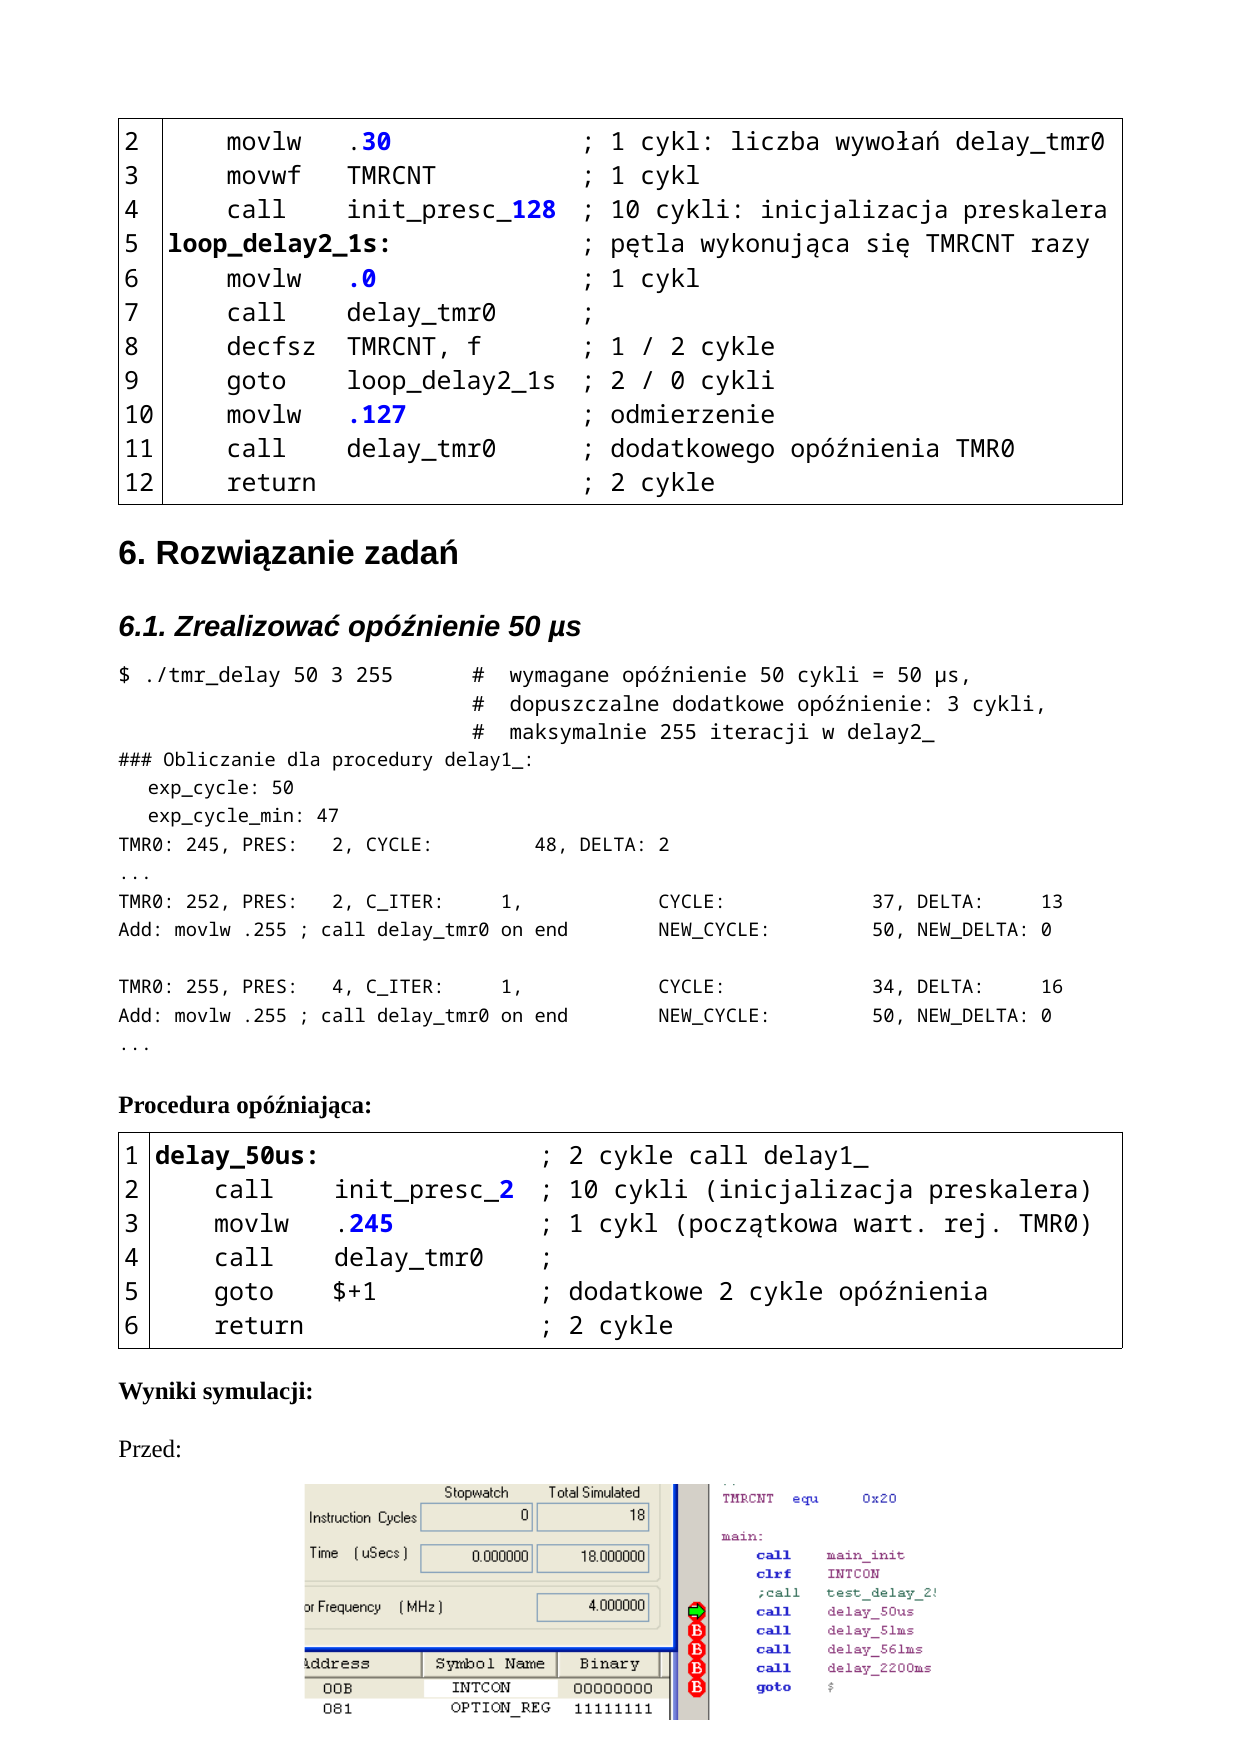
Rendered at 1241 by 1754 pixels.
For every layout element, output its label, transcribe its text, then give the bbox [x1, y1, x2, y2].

table_header delay_50us: ; 2 cykle call delay1_ call init_presc_2 ; 10 cykli (inicjalizacja preskalera) movlw .245 ; 1 cykl (początkowa wart. rej. TMR0) call delay_tmr0 ; goto $+1 ; dodatkowe 2 cykle opóźnienia return ; 2 cykle [150, 1133, 1122, 1348]
text exp_cycle_min: 47 [118, 803, 1122, 828]
subtitle 6.1. Zrealizować opóźnienie 50 µs [118, 609, 1122, 642]
text Add: movlw .255 ; call delay_tmr0 on end NEW_CYCLE: 50, NEW_DELTA: 0 [118, 917, 1122, 942]
text Procedura opóźniająca: [118, 1090, 1122, 1119]
table_header movlw .30 ; 1 cykl: liczba wywołań delay_tmr0 movwf TMRCNT ; 1 cykl call init_presc_128 ; 10 cykli: inicjalizacja preskalera loop_delay2_1s: ; pętla wykonująca się TMRCNT razy movlw .0 ; 1 cykl call delay_tmr0 ; decfsz TMRCNT, f ; 1 / 2 cykle goto loop_delay2_1s ; 2 / 0 cykli movlw .127 ; odmierzenie call delay_tmr0 ; dodatkowego opóźnienia TMR0 return ; 2 cykle [163, 119, 1122, 504]
text Przed: [118, 1434, 1122, 1463]
subtitle 6. Rozwiązanie zadań [118, 533, 1122, 572]
text Add: movlw .255 ; call delay_tmr0 on end NEW_CYCLE: 50, NEW_DELTA: 0 [118, 1002, 1122, 1027]
table_header 1 2 3 4 5 6 [119, 1133, 149, 1348]
text exp_cycle: 50 [118, 774, 1122, 800]
text ... [118, 860, 1122, 885]
text TMR0: 245, PRES: 2, CYCLE: 48, DELTA: 2 [118, 831, 1122, 857]
text ... [118, 1030, 1122, 1056]
text TMR0: 252, PRES: 2, C_ITER: 1, CYCLE: 37, DELTA: 13 [118, 888, 1122, 914]
text # maksymalnie 255 iteracji w delay2_ [118, 717, 1122, 746]
table_header 2 3 4 5 6 7 8 9 10 11 12 [119, 119, 162, 504]
text ### Obliczanie dla procedury delay1_: [118, 746, 1122, 771]
text Wyniki symulacji: [118, 1376, 1122, 1405]
text # dopuszczalne dodatkowe opóźnienie: 3 cykli, [118, 689, 1122, 717]
picture [304, 1484, 936, 1720]
text TMR0: 255, PRES: 4, C_ITER: 1, CYCLE: 34, DELTA: 16 [118, 973, 1122, 999]
text $ ./tmr_delay 50 3 255 # wymagane opóźnienie 50 cykli = 50 µs, [118, 661, 1122, 689]
